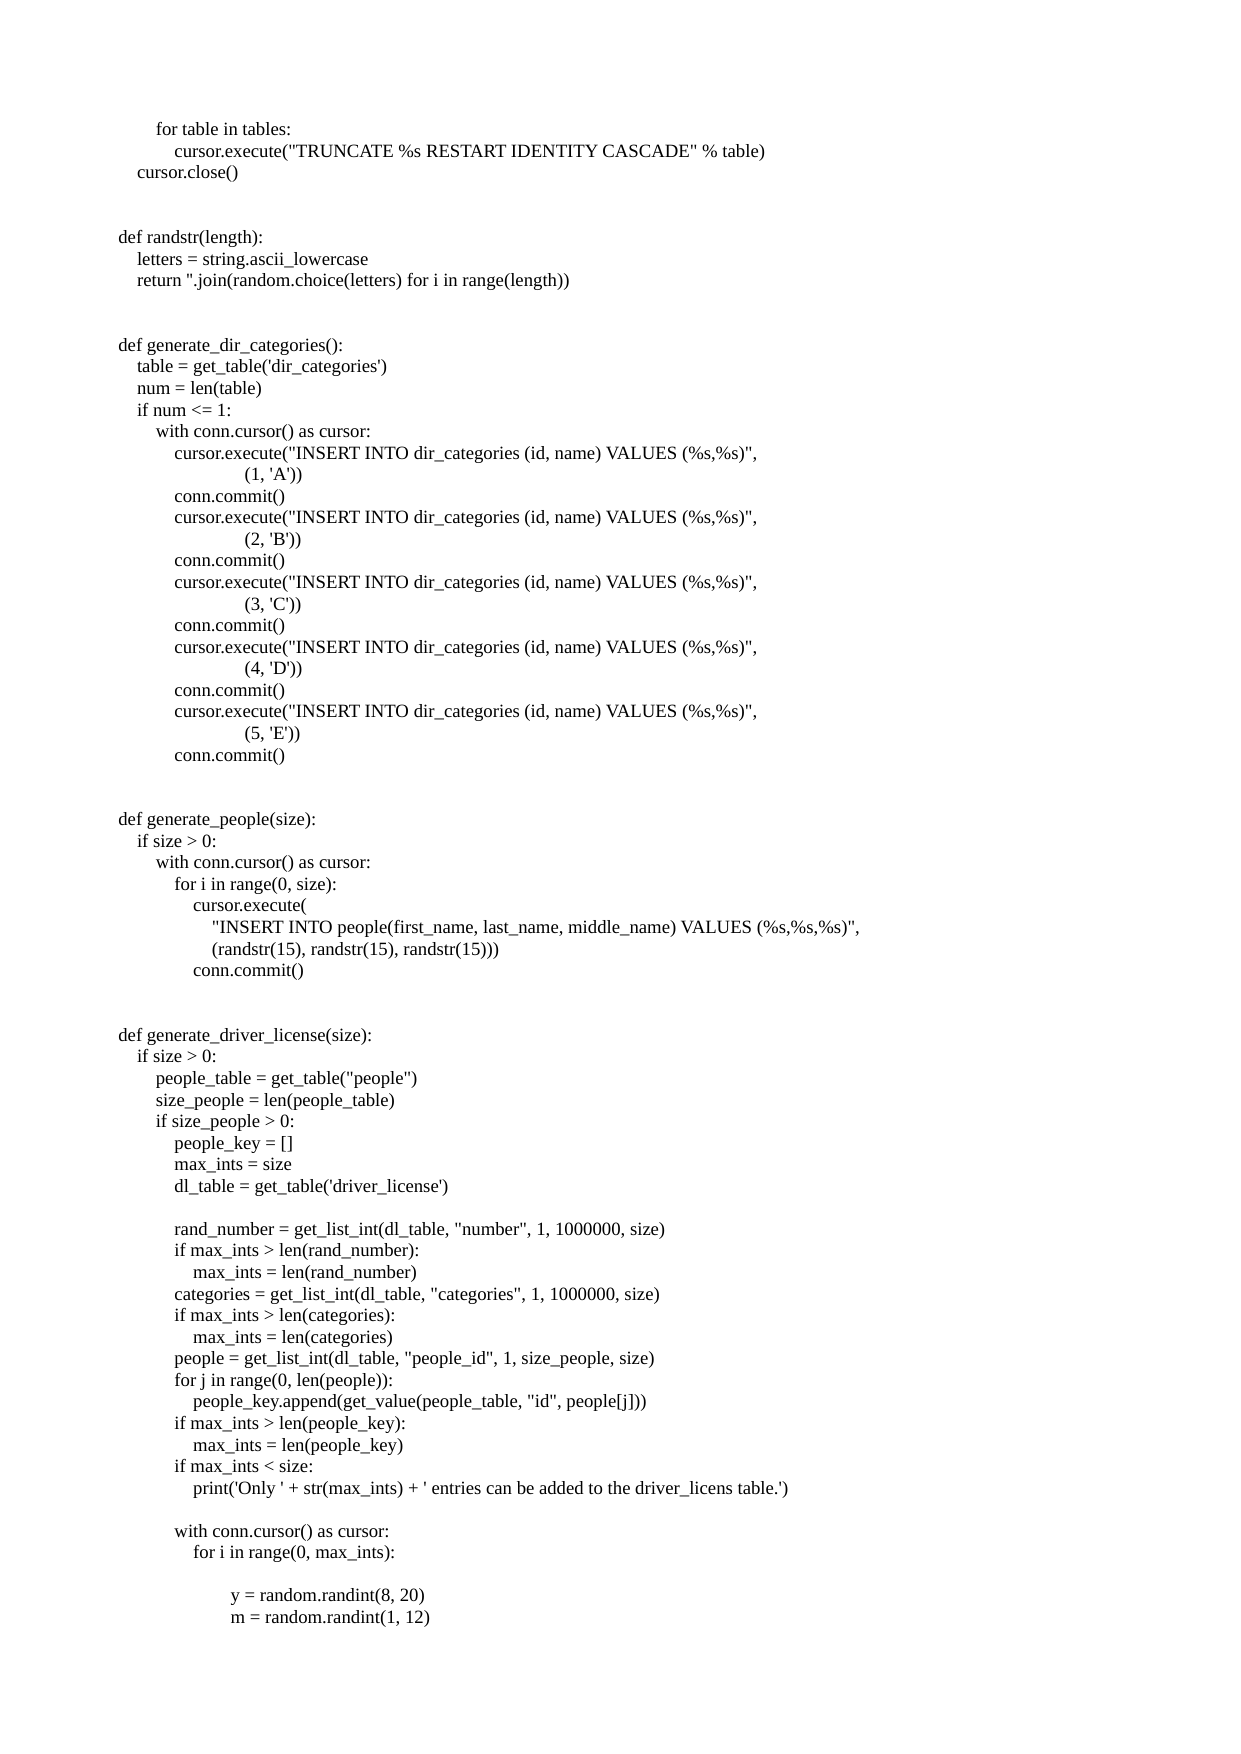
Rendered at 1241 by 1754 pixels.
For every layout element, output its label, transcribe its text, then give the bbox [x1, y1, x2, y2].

text max_ints = len(categories) [118, 1326, 1122, 1347]
text (5, 'E')) [118, 722, 1122, 743]
text (3, 'C')) [118, 592, 1122, 614]
text "INSERT INTO people(first_name, last_name, middle_name) VALUES (%s,%s,%s)", [118, 916, 1122, 937]
text cursor.execute("TRUNCATE %s RESTART IDENTITY CASCADE" % table) [118, 140, 1122, 161]
text (randstr(15), randstr(15), randstr(15))) [118, 937, 1122, 959]
text cursor.execute( [118, 894, 1122, 916]
text for i in range(0, max_ints): [118, 1541, 1122, 1563]
text rand_number = get_list_int(dl_table, "number", 1, 1000000, size) [118, 1218, 1122, 1239]
text if max_ints > len(rand_number): [118, 1239, 1122, 1261]
text return ''.join(random.choice(letters) for i in range(length)) [118, 269, 1122, 291]
text with conn.cursor() as cursor: [118, 1520, 1122, 1541]
text cursor.execute("INSERT INTO dir_categories (id, name) VALUES (%s,%s)", [118, 571, 1122, 592]
text table = get_table('dir_categories') [118, 355, 1122, 377]
text cursor.execute("INSERT INTO dir_categories (id, name) VALUES (%s,%s)", [118, 506, 1122, 528]
text conn.commit() [118, 679, 1122, 700]
text people_table = get_table("people") [118, 1067, 1122, 1088]
text def generate_dir_categories(): [118, 334, 1122, 355]
text conn.commit() [118, 549, 1122, 571]
text with conn.cursor() as cursor: [118, 851, 1122, 873]
text if size > 0: [118, 830, 1122, 851]
text dl_table = get_table('driver_license') [118, 1175, 1122, 1196]
text for i in range(0, size): [118, 873, 1122, 894]
text people_key = [] [118, 1132, 1122, 1153]
text if size > 0: [118, 1045, 1122, 1067]
text def generate_driver_license(size): [118, 1024, 1122, 1045]
text y = random.randint(8, 20) [118, 1584, 1122, 1606]
text max_ints = size [118, 1153, 1122, 1175]
text if max_ints < size: [118, 1455, 1122, 1477]
text cursor.execute("INSERT INTO dir_categories (id, name) VALUES (%s,%s)", [118, 442, 1122, 463]
text if max_ints > len(people_key): [118, 1412, 1122, 1433]
text if num <= 1: [118, 398, 1122, 420]
text if max_ints > len(categories): [118, 1304, 1122, 1326]
text for table in tables: [118, 118, 1122, 140]
text (1, 'A')) [118, 463, 1122, 485]
text cursor.execute("INSERT INTO dir_categories (id, name) VALUES (%s,%s)", [118, 636, 1122, 657]
text conn.commit() [118, 485, 1122, 506]
text with conn.cursor() as cursor: [118, 420, 1122, 442]
text num = len(table) [118, 377, 1122, 398]
text def randstr(length): [118, 226, 1122, 247]
text for j in range(0, len(people)): [118, 1369, 1122, 1390]
text categories = get_list_int(dl_table, "categories", 1, 1000000, size) [118, 1282, 1122, 1304]
text print('Only ' + str(max_ints) + ' entries can be added to the driver_licens table.') [118, 1477, 1122, 1498]
text max_ints = len(people_key) [118, 1433, 1122, 1455]
text conn.commit() [118, 959, 1122, 981]
text conn.commit() [118, 743, 1122, 765]
text people = get_list_int(dl_table, "people_id", 1, size_people, size) [118, 1347, 1122, 1369]
text cursor.execute("INSERT INTO dir_categories (id, name) VALUES (%s,%s)", [118, 700, 1122, 722]
text (2, 'B')) [118, 528, 1122, 549]
text conn.commit() [118, 614, 1122, 636]
text letters = string.ascii_lowercase [118, 247, 1122, 269]
text (4, 'D')) [118, 657, 1122, 679]
text def generate_people(size): [118, 808, 1122, 830]
text max_ints = len(rand_number) [118, 1261, 1122, 1282]
text people_key.append(get_value(people_table, "id", people[j])) [118, 1390, 1122, 1412]
text size_people = len(people_table) [118, 1088, 1122, 1110]
text cursor.close() [118, 161, 1122, 183]
text m = random.randint(1, 12) [118, 1606, 1122, 1627]
text if size_people > 0: [118, 1110, 1122, 1132]
